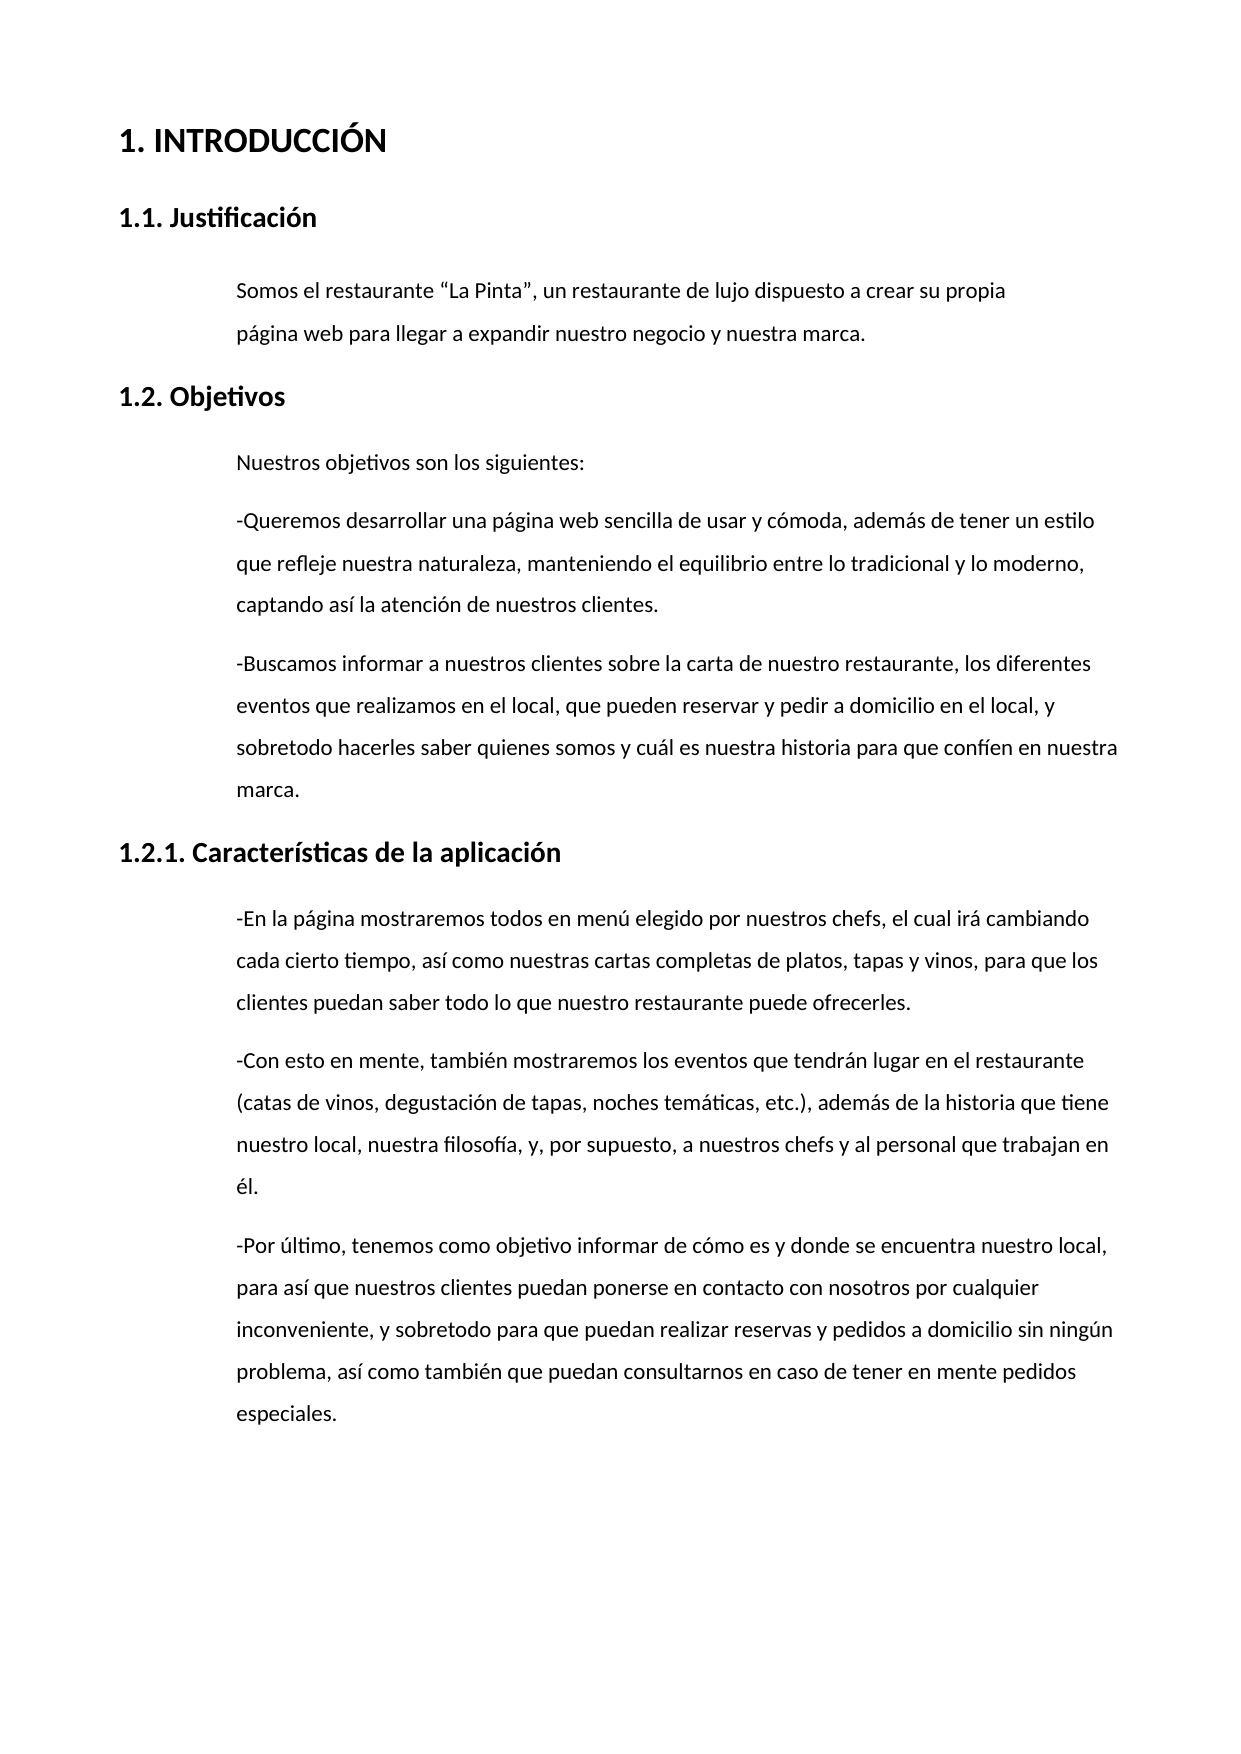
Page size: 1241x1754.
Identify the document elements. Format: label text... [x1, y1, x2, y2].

text Somos el restaurante “La Pinta”, un restaurante de lujo dispuesto a crear su propia página web para llegar a expandir nuestro negocio y nuestra marca. [118, 270, 1122, 347]
text -En la página mostraremos todos en menú elegido por nuestros chefs, el cual irá cambiando cada cierto tiempo, así como nuestras cartas completas de platos, tapas y vinos, para que los clientes puedan saber todo lo que nuestro restaurante puede ofrecerles. [118, 904, 1122, 1016]
text -Queremos desarrollar una página web sencilla de usar y cómoda, además de tener un estilo que refleje nuestra naturaleza, manteniendo el equilibrio entre lo tradicional y lo moderno, captando así la atención de nuestros clientes. [118, 507, 1122, 619]
text 1.1. Justificación [118, 199, 1122, 235]
text 1. INTRODUCCIÓN [118, 118, 1122, 161]
text Nuestros objetivos son los siguientes: [118, 448, 1122, 476]
text -Buscamos informar a nuestros clientes sobre la carta de nuestro restaurante, los diferentes eventos que realizamos en el local, que pueden reservar y pedir a domicilio en el local, y sobretodo hacerles saber quienes somos y cuál es nuestra historia para que confíen en nuestra marca. [118, 649, 1122, 803]
text 1.2. Objetivos [118, 378, 1122, 413]
text 1.2.1. Características de la aplicación [118, 834, 1122, 869]
text -Con esto en mente, también mostraremos los eventos que tendrán lugar en el restaurante (catas de vinos, degustación de tapas, noches temáticas, etc.), además de la historia que tiene nuestro local, nuestra filosofía, y, por supuesto, a nuestros chefs y al personal que trabajan en él. [118, 1047, 1122, 1201]
text -Por último, tenemos como objetivo informar de cómo es y donde se encuentra nuestro local, para así que nuestros clientes puedan ponerse en contacto con nosotros por cualquier inconveniente, y sobretodo para que puedan realizar reservas y pedidos a domicilio sin ningún problema, así como también que puedan consultarnos en caso de tener en mente pedidos especiales. [118, 1231, 1122, 1427]
